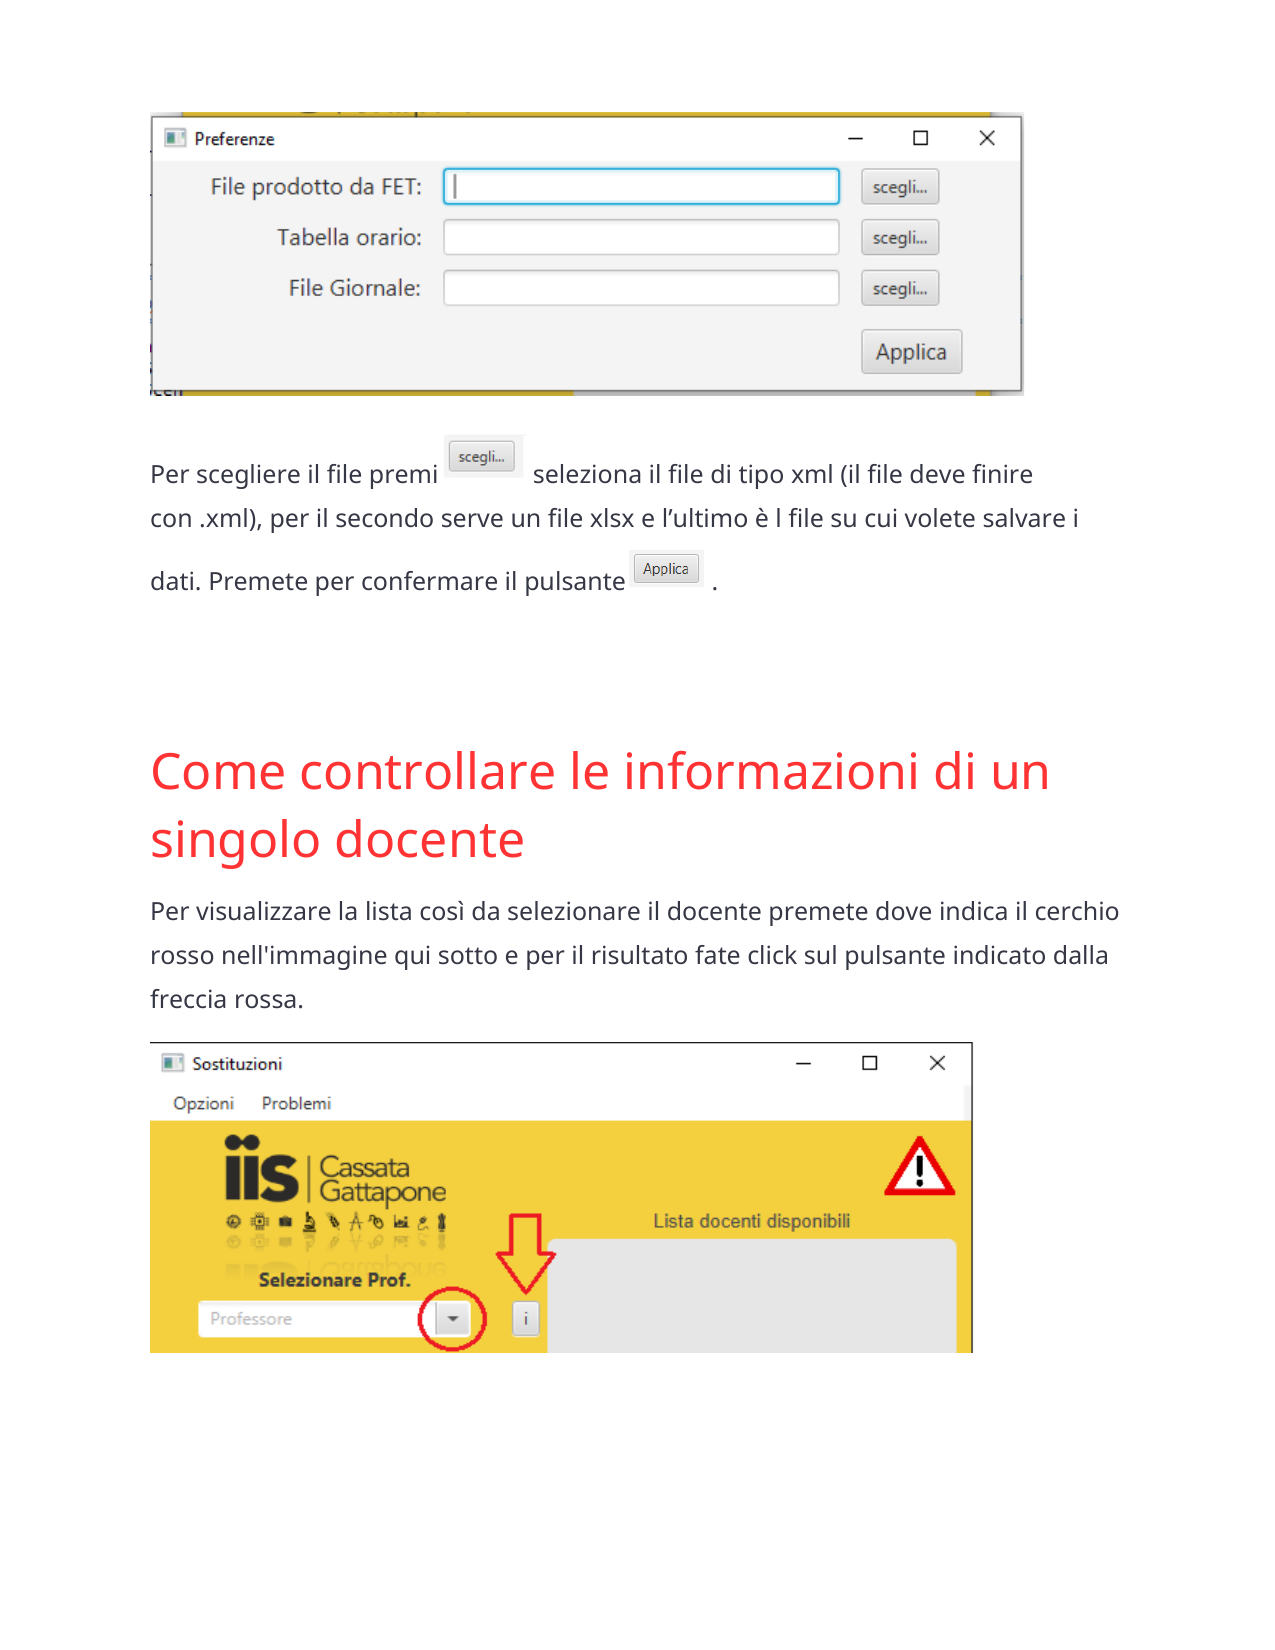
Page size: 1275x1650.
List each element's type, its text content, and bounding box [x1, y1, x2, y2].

picture [438, 426, 527, 484]
text Per scegliere il file premi seleziona il file di tipo xml (il file deve finire con .xml), per il secondo serve un file xlsx e l’ultimo è l file su cui volete salvare i dati. Premete per confermare il pulsante. [150, 427, 1125, 598]
picture [150, 1042, 976, 1353]
subtitle Come controllare le informazioni di un singolo docente [150, 736, 1125, 872]
picture [150, 112, 1025, 396]
text Per visualizzare la lista così da selezionare il docente premete dove indica il cerchio rosso nell'immagine qui sotto e per il risultato fate click sul pulsante indicato dalla freccia rossa. [150, 893, 1125, 1016]
picture [626, 545, 712, 591]
